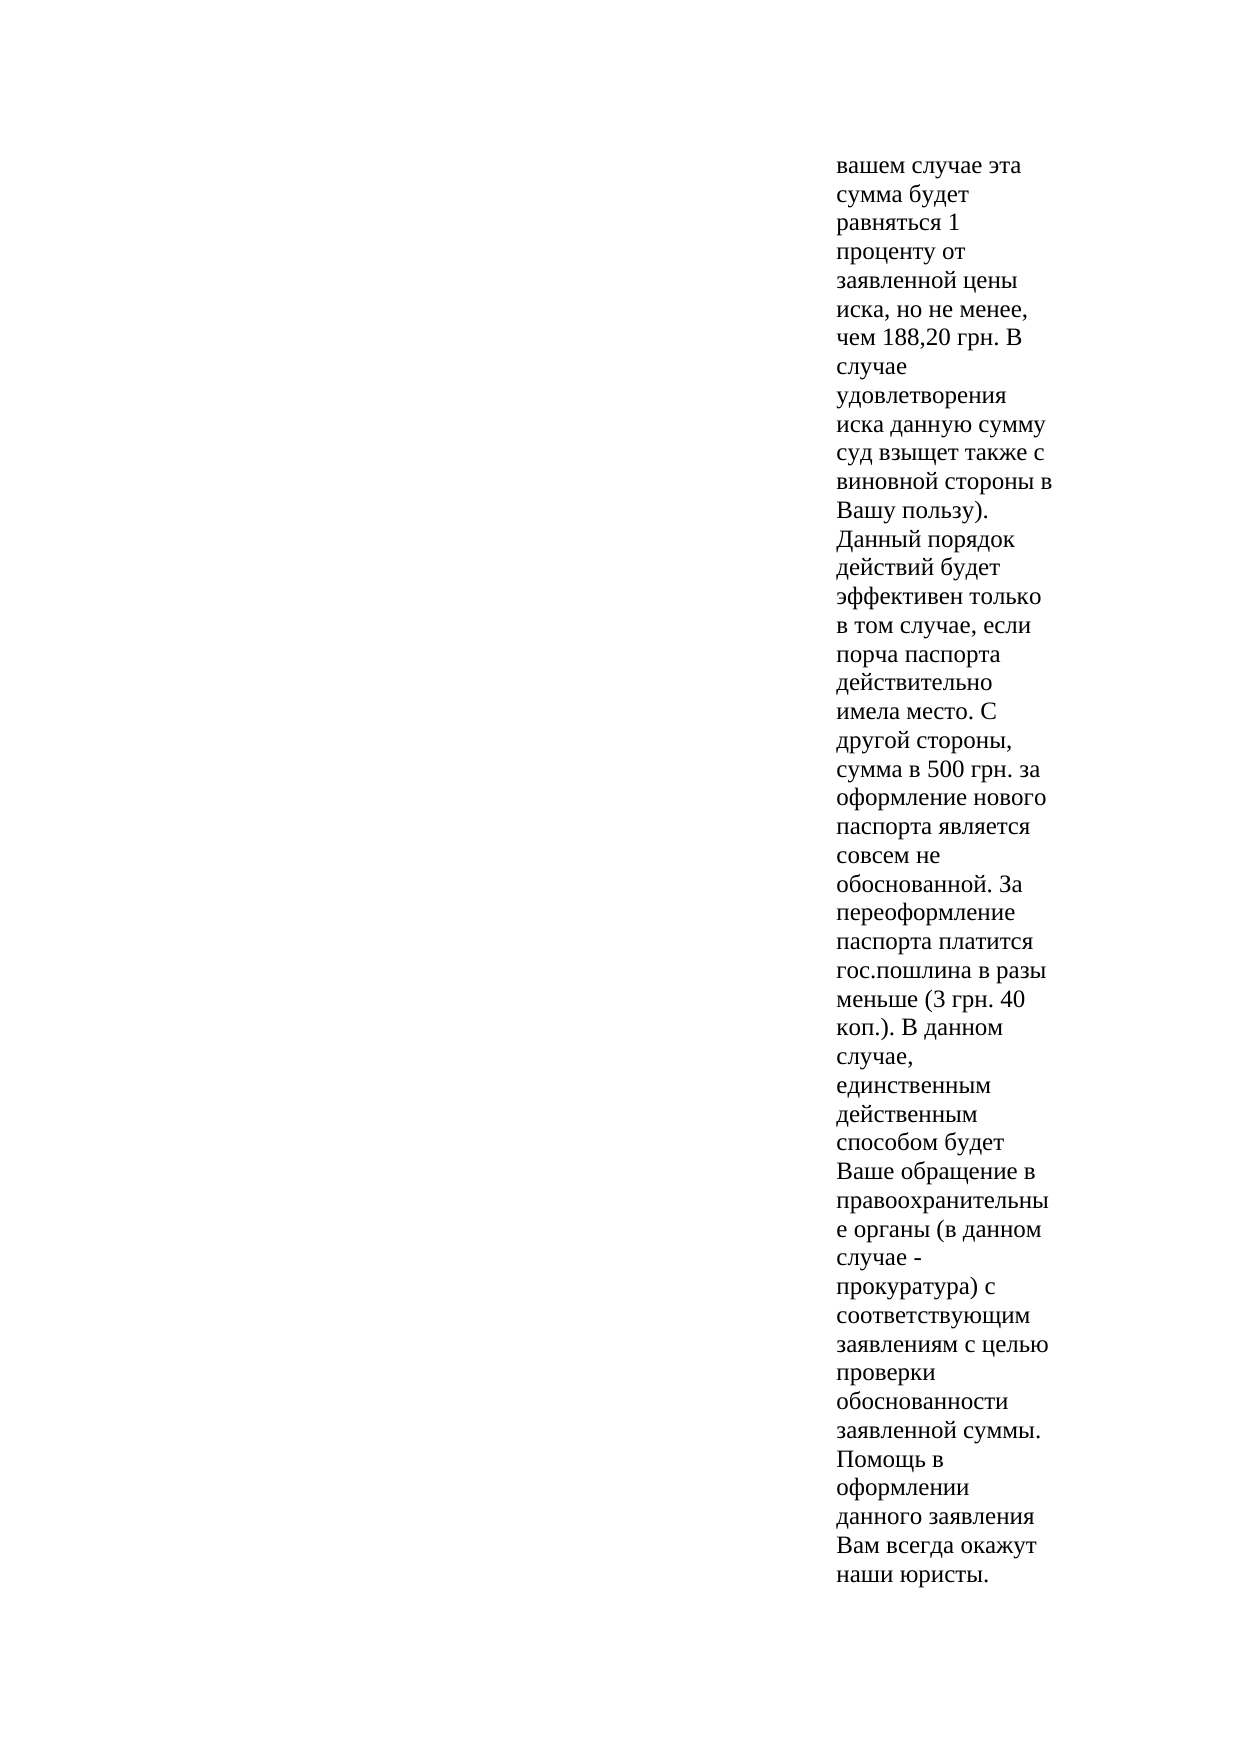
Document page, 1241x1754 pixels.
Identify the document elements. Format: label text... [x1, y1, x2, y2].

table_cell вашем случае эта сумма будет равняться 1 проценту от заявленной цены иска, но не менее, чем 188,20 грн. В случае удовлетворения иска данную сумму суд взыщет также с виновной стороны в Вашу пользу). Данный порядок действий будет эффективен только в том случае, если порча паспорта действительно имела место. С другой стороны, сумма в 500 грн. за оформление нового паспорта является совсем не обоснованной. За переоформление паспорта платится гос.пошлина в разы меньше (3 грн. 40 коп.). В данном случае, единственным действенным способом будет Ваше обращение в правоохранительные органы (в данном случае - прокуратура) с соответствующим заявлениям с целью проверки обоснованности заявленной суммы. Помощь в оформлении данного заявления Вам всегда окажут наши юристы. [836, 150, 1053, 1587]
table_cell [404, 150, 620, 1587]
table_cell [620, 150, 836, 1587]
table_cell [188, 150, 404, 1587]
